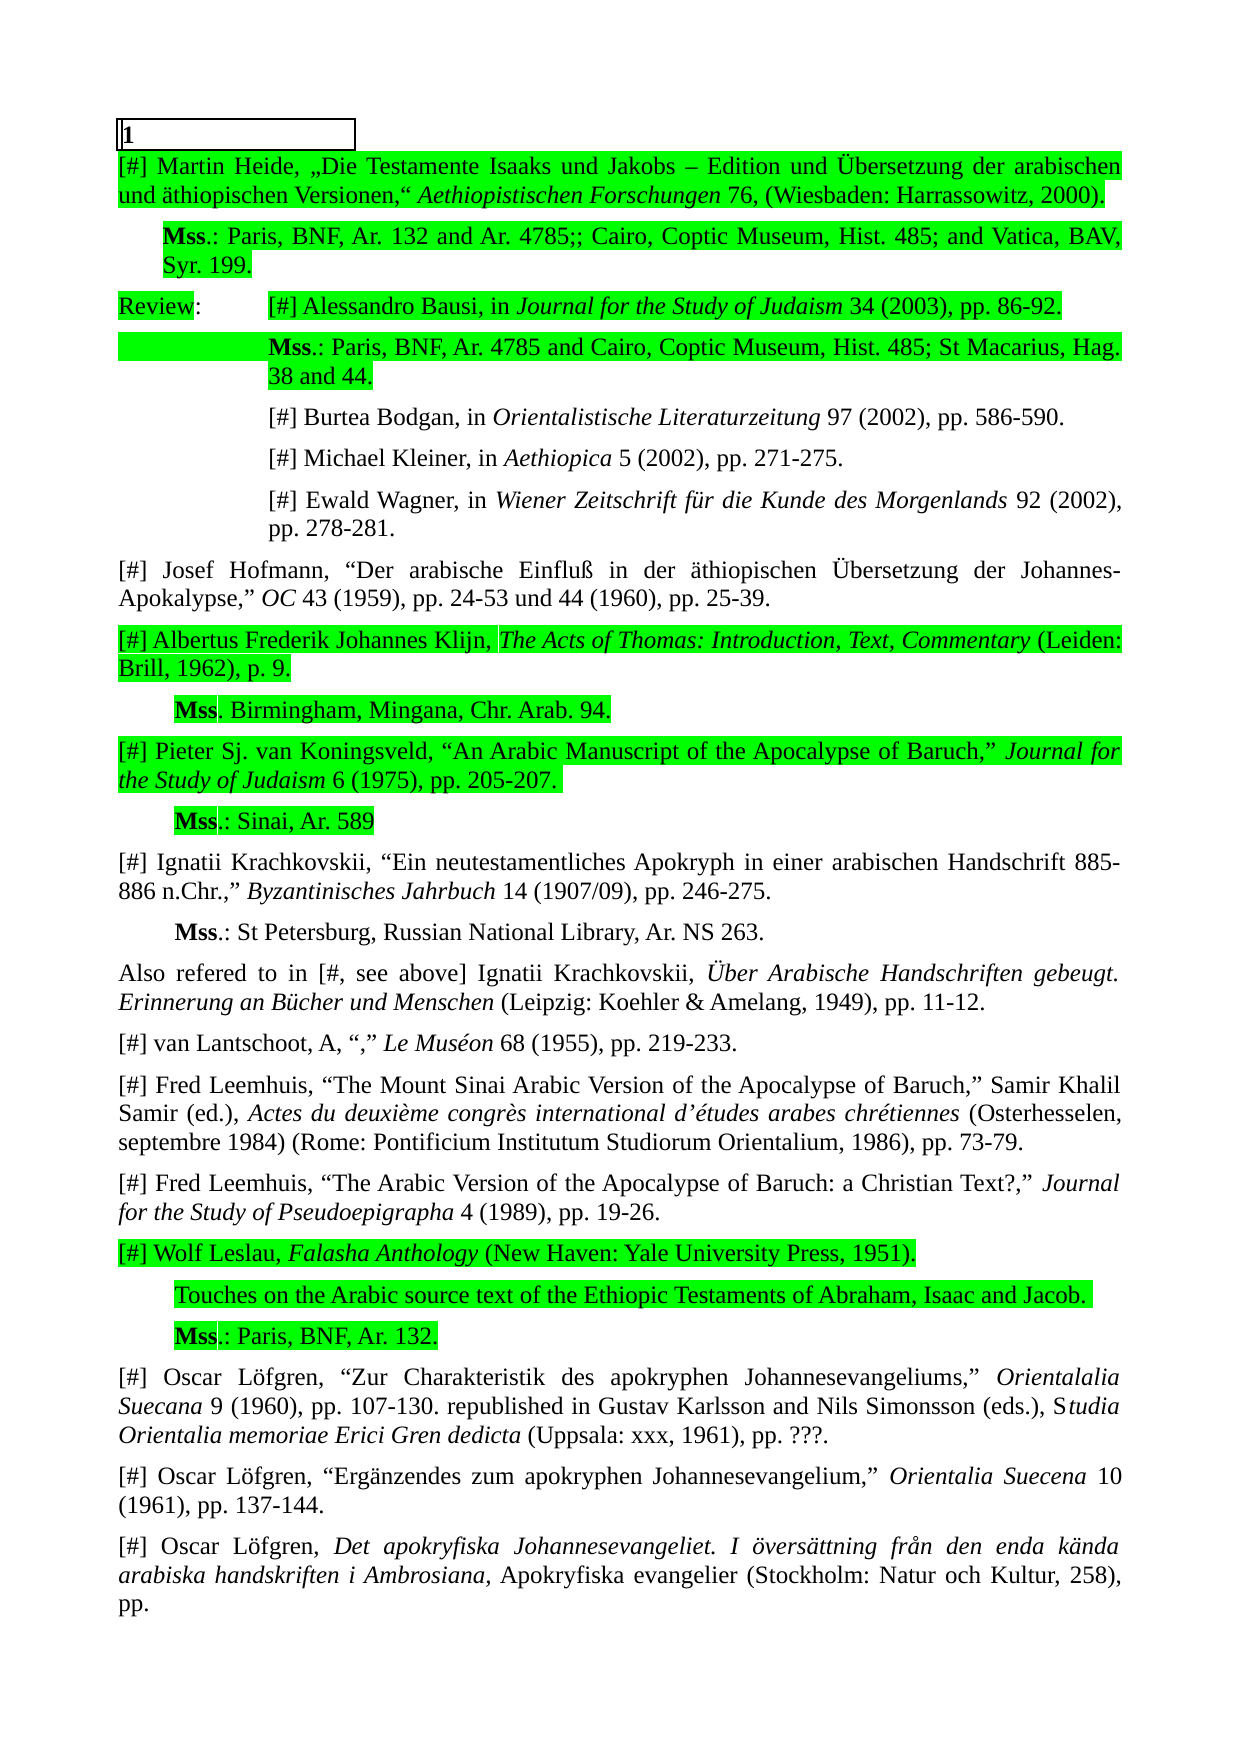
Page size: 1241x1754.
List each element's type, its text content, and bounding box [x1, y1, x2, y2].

text [#] Oscar Löfgren, Det apokryfiska Johannesevangeliet. I översättning från den enda kända arabiska handskriften i Ambrosiana, Apokryfiska evangelier (Stockholm: Natur och Kultur, 258), pp. [118, 1531, 1122, 1617]
text Mss. Birmingham, Mingana, Chr. Arab. 94. [174, 695, 1122, 723]
text Mss.: St Petersburg, Russian National Library, Ar. NS 263. [174, 917, 1122, 946]
text [#] Albertus Frederik Johannes Klijn, The Acts of Thomas: Introduction, Text, Commentary (Leiden: Brill, 1962), p. 9. [118, 625, 1122, 682]
text [#] van Lantschoot, A, “,” Le Muséon 68 (1955), pp. 219-233. [118, 1028, 1122, 1057]
text [#] Oscar Löfgren, “Ergänzendes zum apokryphen Johannesevangelium,” Orientalia Suecena 10 (1961), pp. 137-144. [118, 1461, 1122, 1518]
table_header 1 [123, 120, 354, 149]
text [#] Michael Kleiner, in Aethiopica 5 (2002), pp. 271-275. [268, 443, 1122, 472]
text [#] Fred Leemhuis, “The Arabic Version of the Apocalypse of Baruch: a Christian Text?,” Journal for the Study of Pseudoepigrapha 4 (1989), pp. 19-26. [118, 1168, 1122, 1226]
text [#] Burtea Bodgan, in Orientalistische Literaturzeitung 97 (2002), pp. 586-590. [268, 402, 1122, 431]
text Touches on the Arabic source text of the Ethiopic Testaments of Abraham, Isaac and Jacob. [174, 1280, 1122, 1308]
text Mss.: Paris, BNF, Ar. 4785 and Cairo, Coptic Museum, Hist. 485; St Macarius, Hag. 38 and 44. [118, 332, 1122, 390]
text Review: [#] Alessandro Bausi, in Journal for the Study of Judaism 34 (2003), pp. 86-92. [118, 291, 1122, 320]
text [#] Pieter Sj. van Koningsveld, “An Arabic Manuscript of the Apocalypse of Baruch,” Journal for the Study of Judaism 6 (1975), pp. 205-207. [118, 736, 1122, 793]
text Mss.: Paris, BNF, Ar. 132. [174, 1321, 1122, 1350]
text Also refered to in [#, see above] Ignatii Krachkovskii, Über Arabische Handschriften gebeugt. Erinnerung an Bücher und Menschen (Leipzig: Koehler & Amelang, 1949), pp. 11-12. [118, 958, 1122, 1016]
text [#] Ewald Wagner, in Wiener Zeitschrift für die Kunde des Morgenlands 92 (2002), pp. 278-281. [268, 485, 1122, 542]
text [#] Oscar Löfgren, “Zur Charakteristik des apokryphen Johannesevangeliums,” Orientalalia Suecana 9 (1960), pp. 107-130. republished in Gustav Karlsson and Nils Simonsson (eds.), Studia Orientalia memoriae Erici Gren dedicta (Uppsala: xxx, 1961), pp. ???. [118, 1362, 1122, 1448]
text [#] Fred Leemhuis, “The Mount Sinai Arabic Version of the Apocalypse of Baruch,” Samir Khalil Samir (ed.), Actes du deuxième congrès international d’études arabes chrétiennes (Osterhesselen, septembre 1984) (Rome: Pontificium Institutum Studiorum Orientalium, 1986), pp. 73-79. [118, 1070, 1122, 1156]
text [#] Wolf Leslau, Falasha Anthology (New Haven: Yale University Press, 1951). [118, 1238, 1122, 1267]
text Mss.: Sinai, Ar. 589 [174, 806, 1122, 835]
text [#] Ignatii Krachkovskii, “Ein neutestamentliches Apokryph in einer arabischen Handschrift 885-886 n.Chr.,” Byzantinisches Jahrbuch 14 (1907/09), pp. 246-275. [118, 847, 1122, 905]
text Mss.: Paris, BNF, Ar. 132 and Ar. 4785;; Cairo, Coptic Museum, Hist. 485; and Vatica, BAV, Syr. 199. [162, 221, 1122, 278]
text [#] Josef Hofmann, “Der arabische Einfluß in der äthiopischen Übersetzung der Johannes-Apokalypse,” OC 43 (1959), pp. 24-53 und 44 (1960), pp. 25-39. [118, 555, 1122, 612]
text [#] Martin Heide, „Die Testamente Isaaks und Jakobs – Edition und Übersetzung der arabischen und äthiopischen Versionen,“ Aethiopistischen Forschungen 76, (Wiesbaden: Harrassowitz, 2000). [118, 151, 1122, 208]
